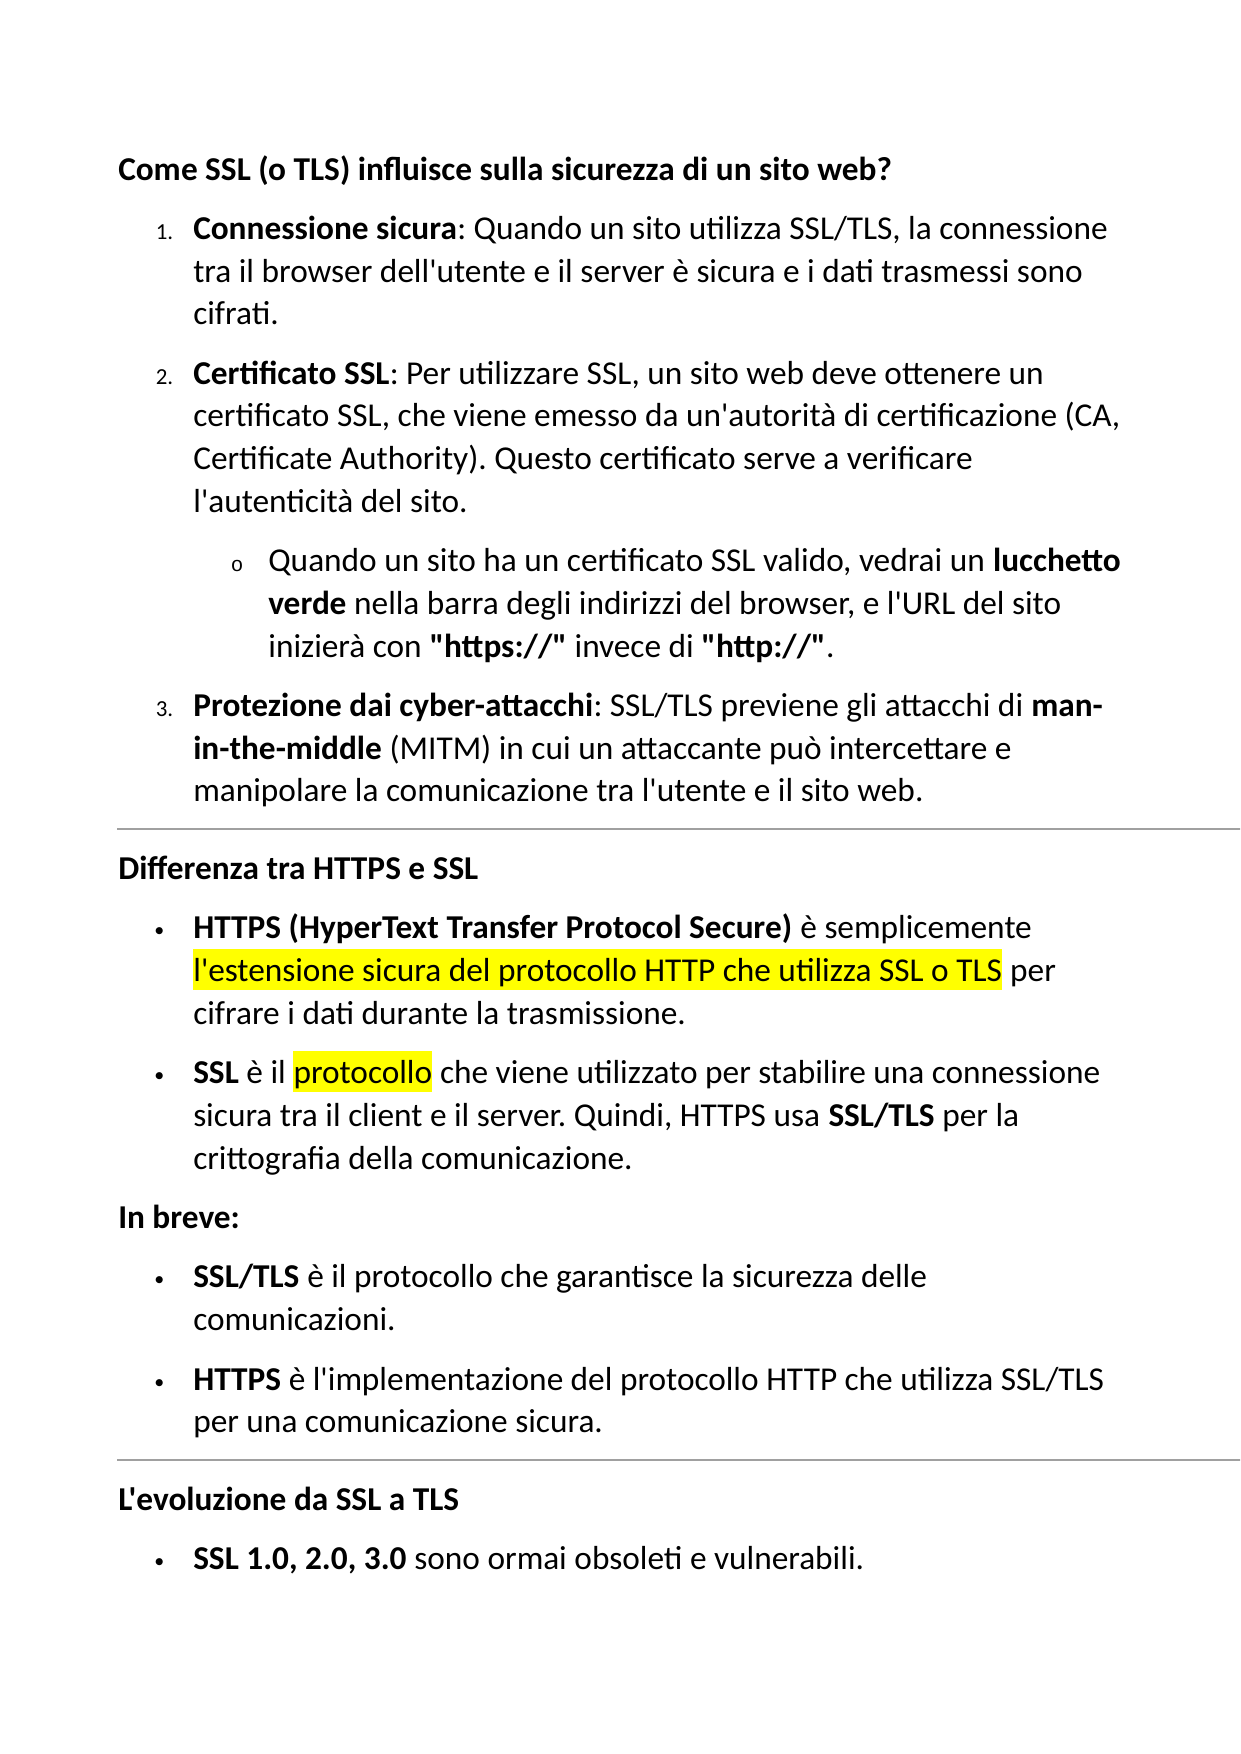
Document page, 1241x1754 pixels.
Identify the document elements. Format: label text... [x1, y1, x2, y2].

list Protezione dai cyber-attacchi: SSL/TLS previene gli attacchi di man-in-the-middle (MITM) in cui un attaccante può intercettare e manipolare la comunicazione tra l'utente e il sito web. [156, 684, 1122, 810]
list HTTPS è l'implementazione del protocollo HTTP che utilizza SSL/TLS per una comunicazione sicura. [156, 1358, 1122, 1441]
text Differenza tra HTTPS e SSL [118, 847, 1122, 888]
list SSL/TLS è il protocollo che garantisce la sicurezza delle comunicazioni. [156, 1256, 1122, 1339]
text In breve: [118, 1196, 1122, 1237]
list Connessione sicura: Quando un sito utilizza SSL/TLS, la connessione tra il browser dell'utente e il server è sicura e i dati trasmessi sono cifrati. [156, 207, 1122, 333]
text L'evoluzione da SSL a TLS [118, 1478, 1122, 1519]
text Come SSL (o TLS) influisce sulla sicurezza di un sito web? [118, 148, 1122, 188]
list HTTPS (HyperText Transfer Protocol Secure) è semplicemente l'estensione sicura del protocollo HTTP che utilizza SSL o TLS per cifrare i dati durante la trasmissione. [156, 907, 1122, 1033]
list SSL 1.0, 2.0, 3.0 sono ormai obsoleti e vulnerabili. [156, 1537, 1122, 1578]
list Quando un sito ha un certificato SSL valido, vedrai un lucchetto verde nella barra degli indirizzi del browser, e l'URL del sito inizierà con "https://" invece di "http://". [231, 539, 1122, 665]
list SSL è il protocollo che viene utilizzato per stabilire una connessione sicura tra il client e il server. Quindi, HTTPS usa SSL/TLS per la crittografia della comunicazione. [156, 1051, 1122, 1177]
list Certificato SSL: Per utilizzare SSL, un sito web deve ottenere un certificato SSL, che viene emesso da un'autorità di certificazione (CA, Certificate Authority). Questo certificato serve a verificare l'autenticità del sito. [156, 352, 1122, 521]
